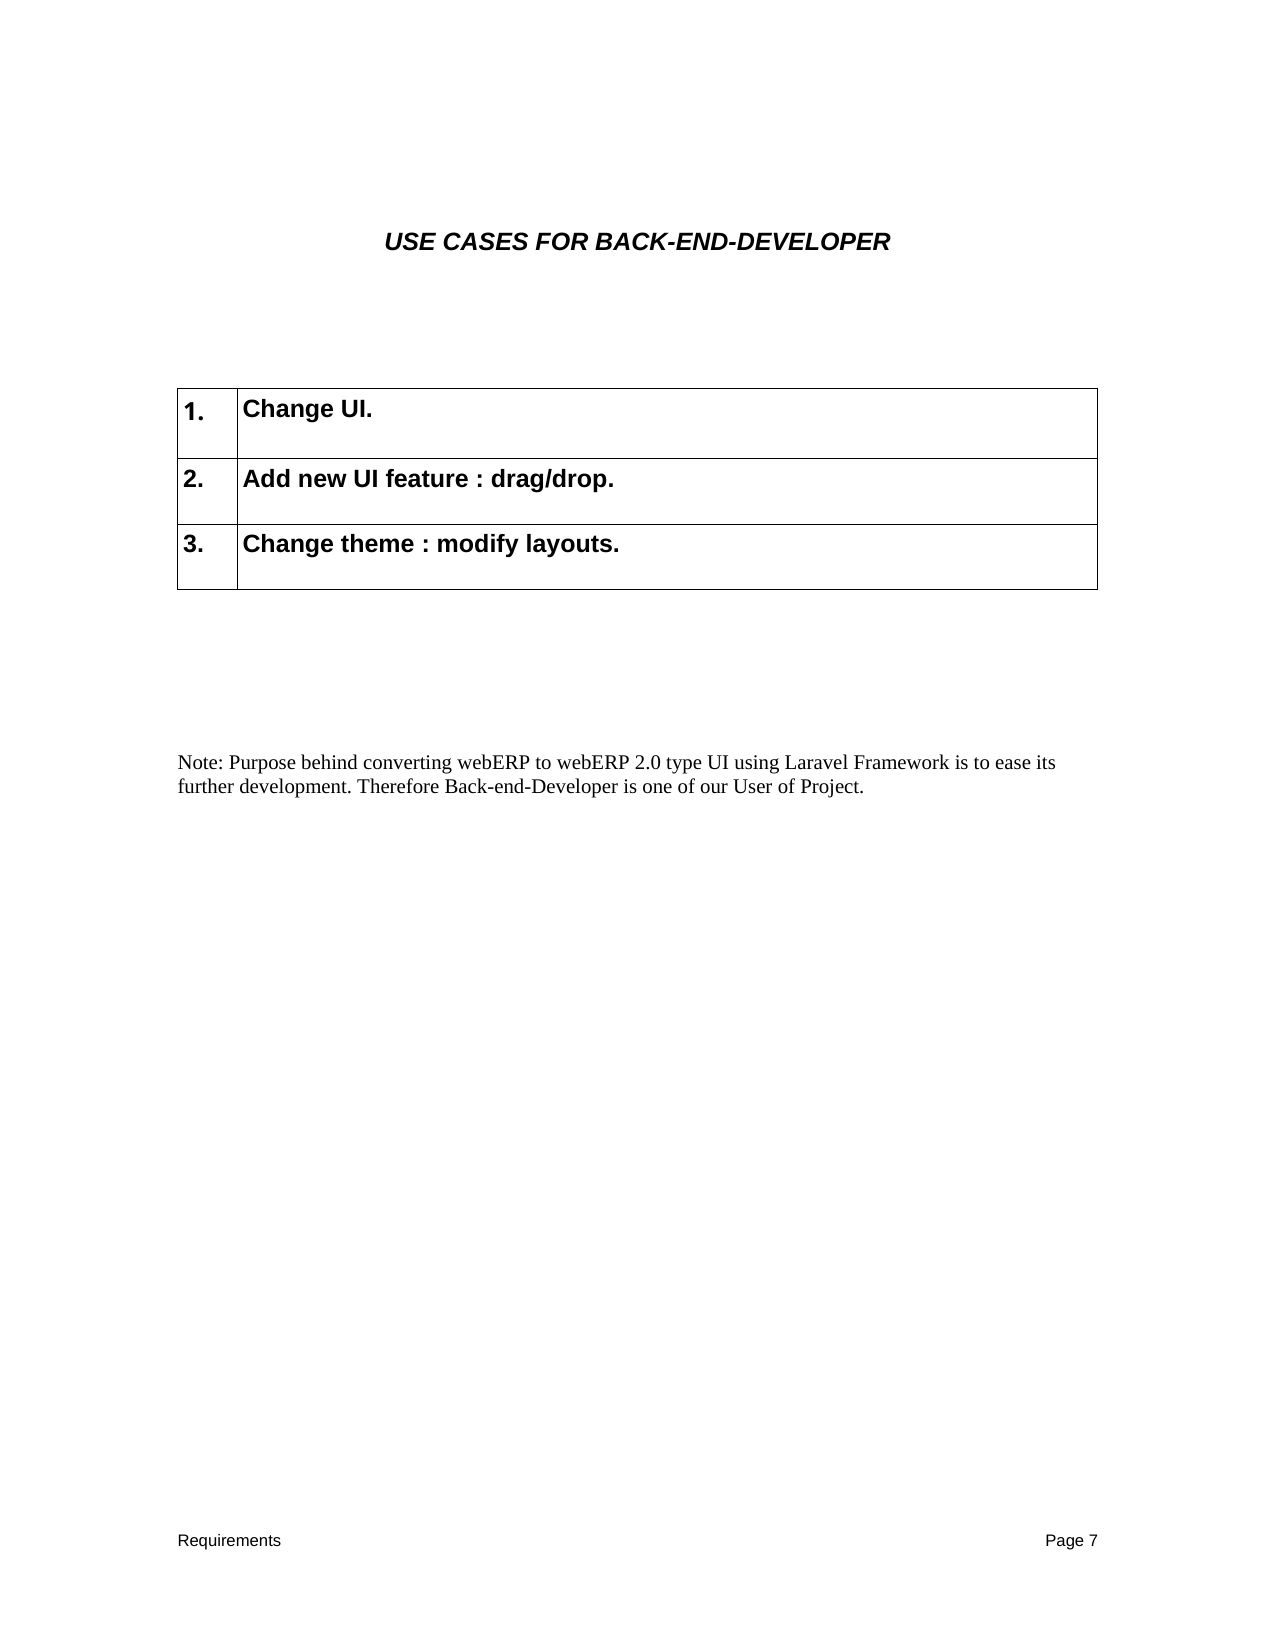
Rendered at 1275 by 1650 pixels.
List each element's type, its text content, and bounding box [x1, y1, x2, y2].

table_cell Add new UI feature : drag/drop. [238, 459, 1097, 524]
table_cell 3. [178, 525, 237, 589]
text USE CASES FOR BACK-END-DEVELOPER [177, 226, 1098, 255]
table_cell Change theme : modify layouts. [238, 525, 1097, 589]
table_header 1. [178, 389, 237, 458]
table_cell 2. [178, 459, 237, 524]
text Note: Purpose behind converting webERP to webERP 2.0 type UI using Laravel Framework is to ease its further development. Therefore Back-end-Developer is one of our User of Project. [177, 750, 1098, 798]
table_header Change UI. [238, 389, 1097, 458]
